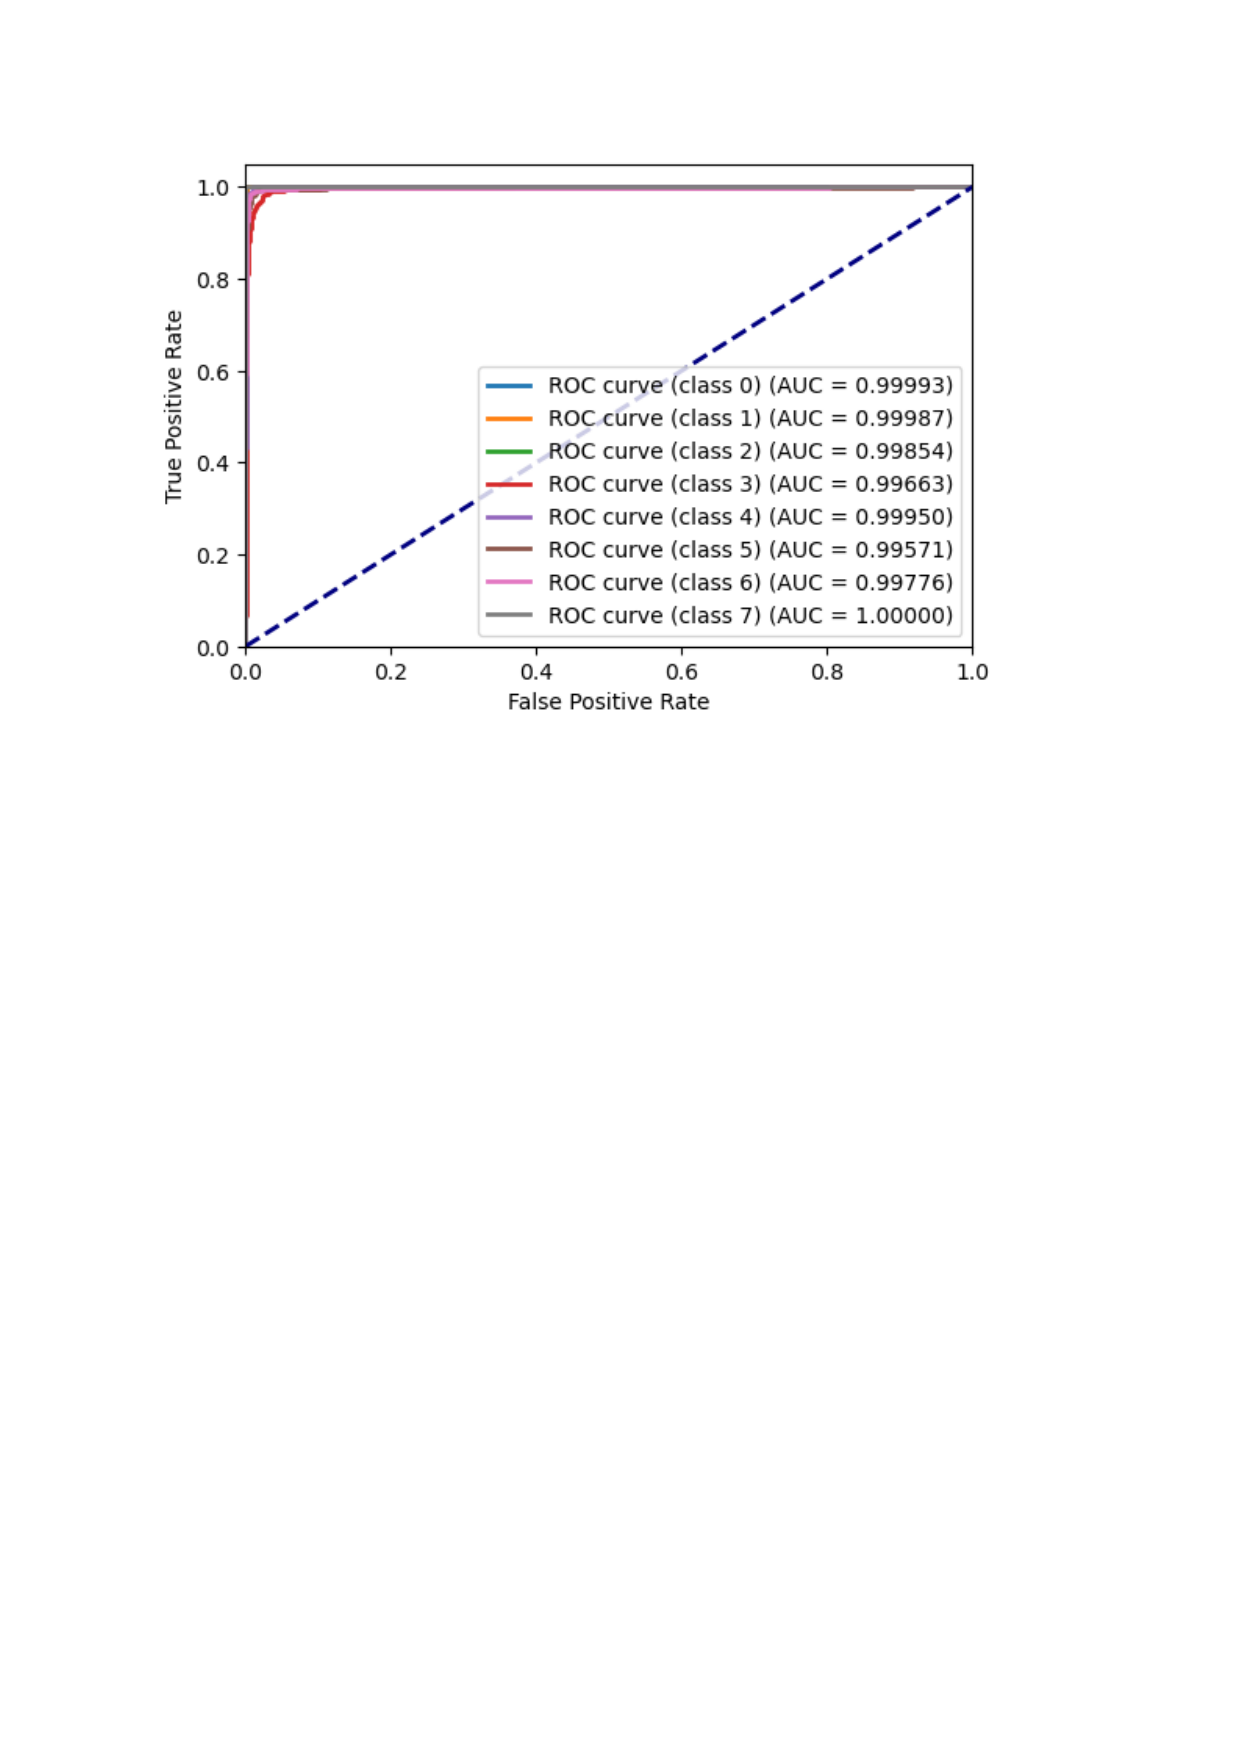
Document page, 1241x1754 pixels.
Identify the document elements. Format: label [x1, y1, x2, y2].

picture [150, 150, 1005, 730]
